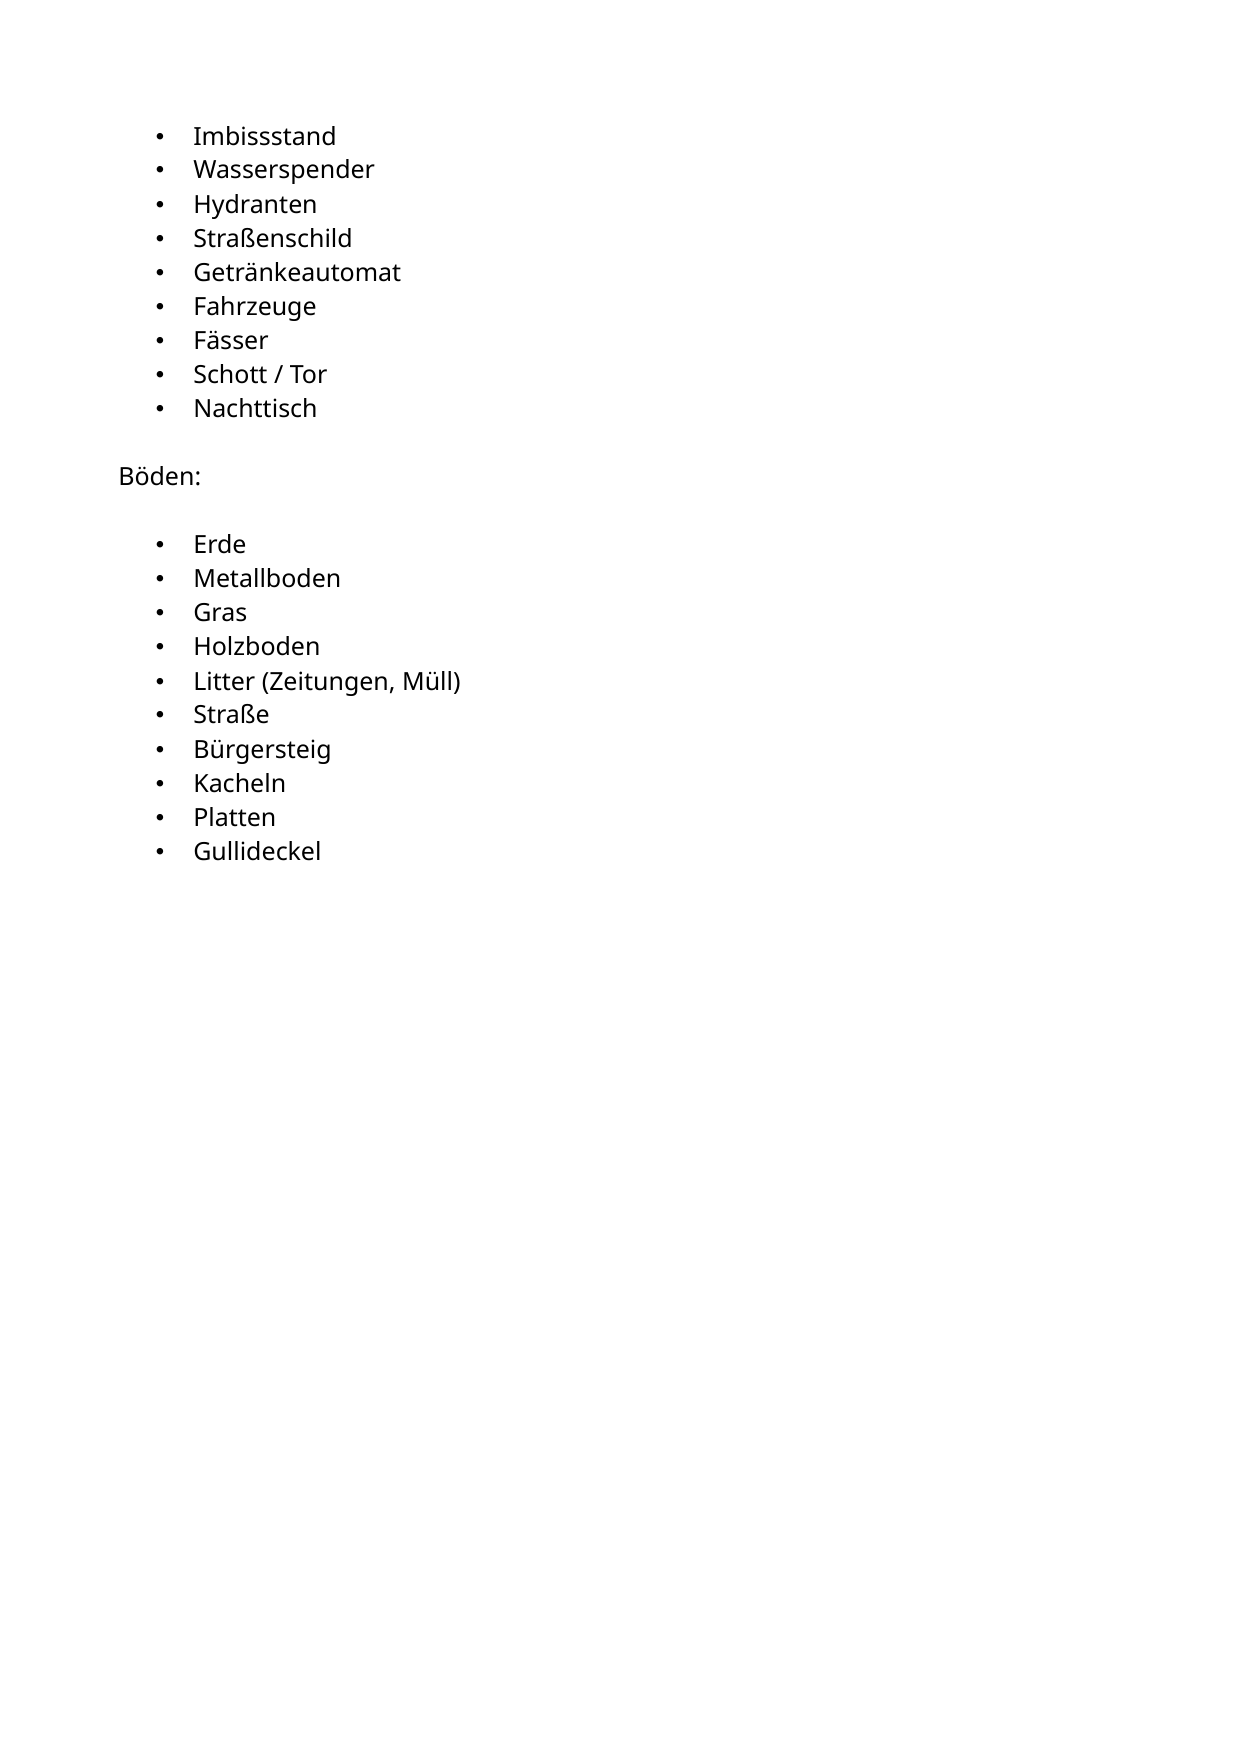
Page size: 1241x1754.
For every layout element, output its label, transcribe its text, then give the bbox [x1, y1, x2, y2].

list Imbissstand [156, 118, 1122, 152]
list Bürgersteig [156, 731, 1122, 765]
list Platten [156, 799, 1122, 833]
list Fässer [156, 322, 1122, 357]
list Hydranten [156, 186, 1122, 220]
list Nachttisch [156, 391, 1122, 425]
list Gras [156, 595, 1122, 629]
list Metallboden [156, 561, 1122, 595]
list Kacheln [156, 765, 1122, 799]
list Fahrzeuge [156, 288, 1122, 322]
list Litter (Zeitungen, Müll) [156, 663, 1122, 697]
list Wasserspender [156, 152, 1122, 186]
list Gullideckel [156, 833, 1122, 867]
list Straße [156, 697, 1122, 731]
list Straßenschild [156, 220, 1122, 254]
list Schott / Tor [156, 357, 1122, 391]
list Erde [156, 527, 1122, 561]
text Böden: [118, 459, 1122, 493]
list Holzboden [156, 629, 1122, 663]
list Getränkeautomat [156, 254, 1122, 288]
